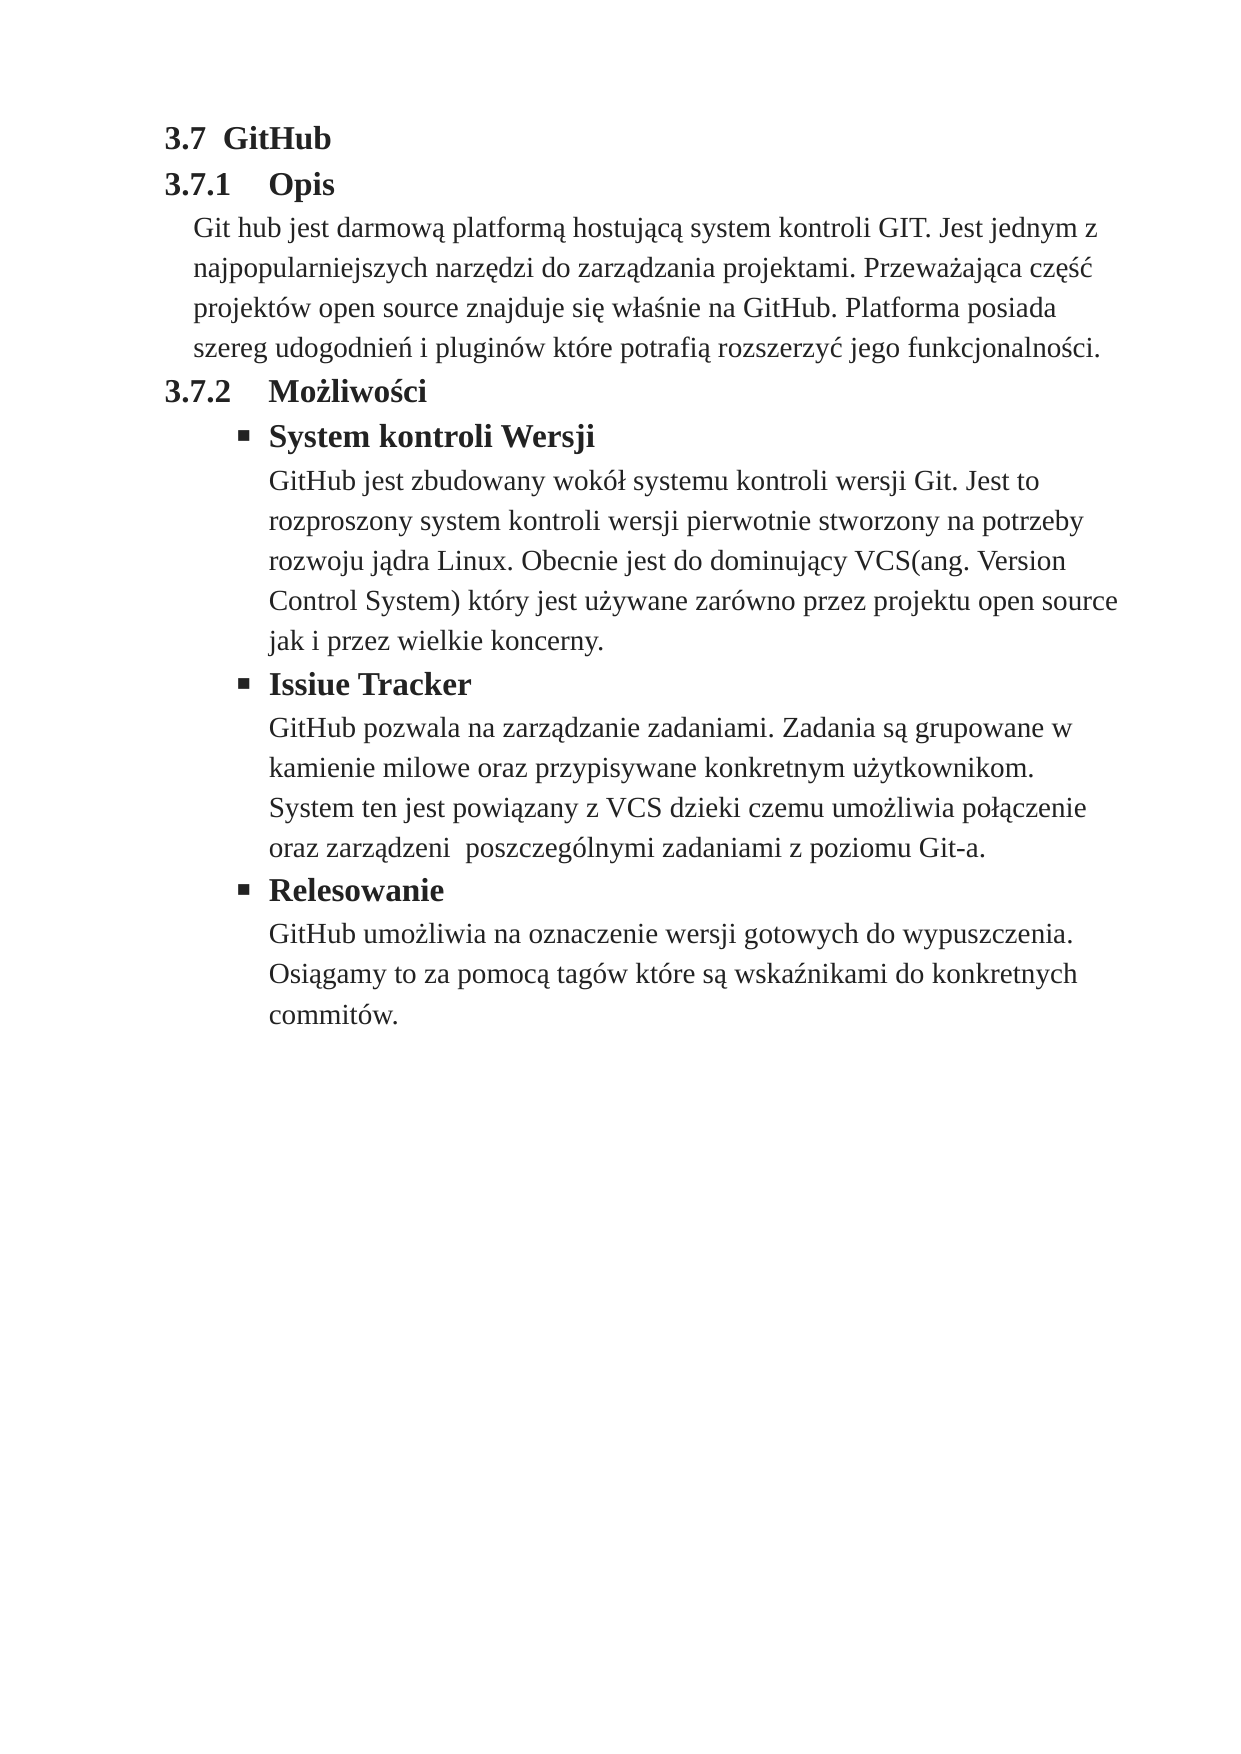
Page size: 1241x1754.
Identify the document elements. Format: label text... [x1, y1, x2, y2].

list Git hub jest darmową platformą hostującą system kontroli GIT. Jest jednym z najpopularniejszych narzędzi do zarządzania projektami. Przeważająca część projektów open source znajduje się właśnie na GitHub. Platforma posiada szereg udogodnień i pluginów które potrafią rozszerzyć jego funkcjonalności. [156, 210, 1122, 364]
list Issiue Tracker [231, 664, 1122, 702]
list Relesowanie [231, 871, 1122, 909]
list GitHub jest zbudowany wokół systemu kontroli wersji Git. Jest to rozproszony system kontroli wersji pierwotnie stworzony na potrzeby rozwoju jądra Linux. Obecnie jest do dominujący VCS(ang. Version Control System) który jest używane zarówno przez projektu open source jak i przez wielkie koncerny. [231, 463, 1122, 657]
list Możliwości [156, 371, 1122, 409]
list GitHub umożliwia na oznaczenie wersji gotowych do wypuszczenia. Osiągamy to za pomocą tagów które są wskaźnikami do konkretnych commitów. [231, 916, 1122, 1030]
list System kontroli Wersji [231, 417, 1122, 455]
list GitHub pozwala na zarządzanie zadaniami. Zadania są grupowane w kamienie milowe oraz przypisywane konkretnym użytkownikom. System ten jest powiązany z VCS dzieki czemu umożliwia połączenie oraz zarządzeni poszczególnymi zadaniami z poziomu Git-a. [231, 710, 1122, 864]
list Opis [156, 164, 1122, 202]
list GitHub [156, 118, 1122, 156]
